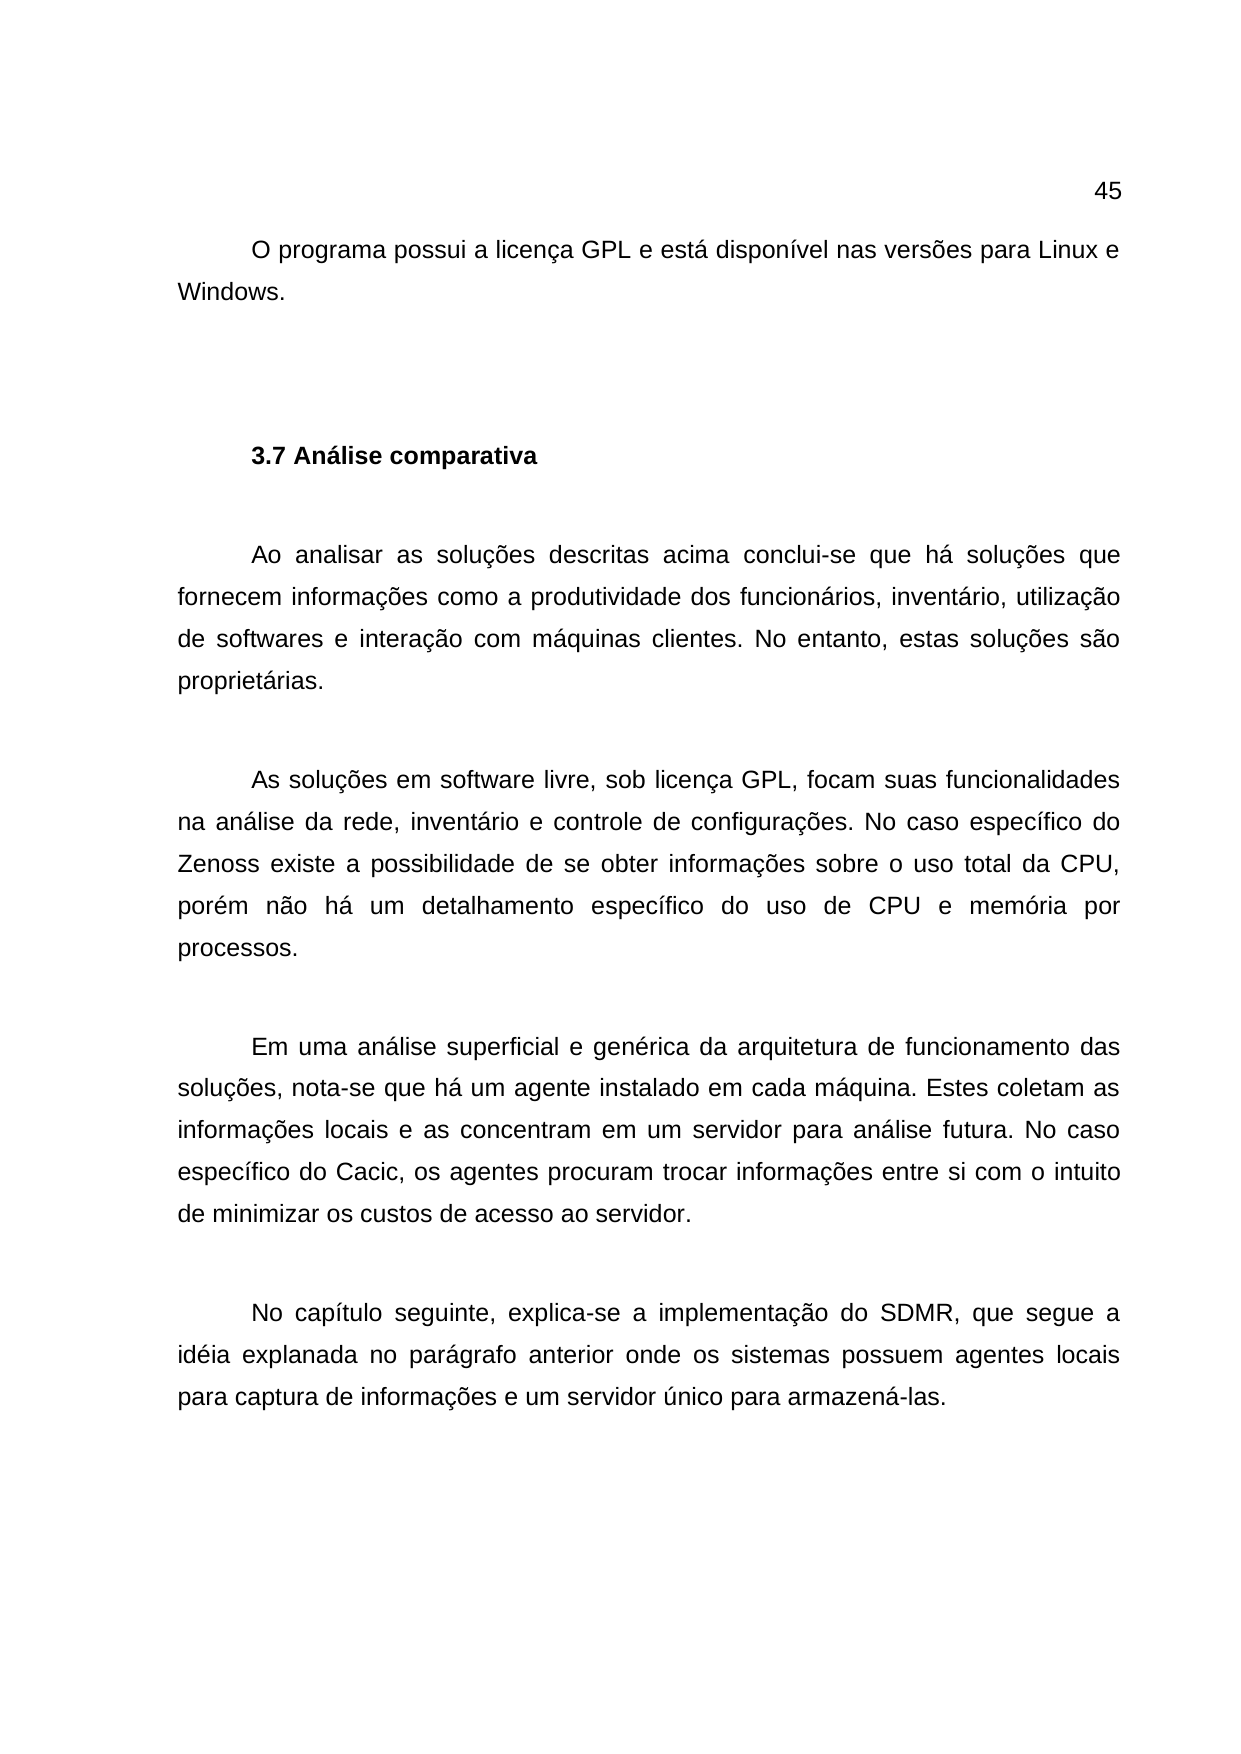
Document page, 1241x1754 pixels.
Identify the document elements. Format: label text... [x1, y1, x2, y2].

text Ao analisar as soluções descritas acima conclui-se que há soluções que fornecem informações como a produtividade dos funcionários, inventário, utilização de softwares e interação com máquinas clientes. No entanto, estas soluções são proprietárias. [177, 541, 1122, 695]
subtitle Análise comparativa [251, 442, 1122, 470]
text Em uma análise superficial e genérica da arquitetura de funcionamento das soluções, nota-se que há um agente instalado em cada máquina. Estes coletam as informações locais e as concentram em um servidor para análise futura. No caso específico do Cacic, os agentes procuram trocar informações entre si com o intuito de minimizar os custos de acesso ao servidor. [177, 1032, 1122, 1228]
text No capítulo seguinte, explica-se a implementação do SDMR, que segue a idéia explanada no parágrafo anterior onde os sistemas possuem agentes locais para captura de informações e um servidor único para armazená-las. [177, 1299, 1122, 1411]
text As soluções em software livre, sob licença GPL, focam suas funcionalidades na análise da rede, inventário e controle de configurações. No caso específico do Zenoss existe a possibilidade de se obter informações sobre o uso total da CPU, porém não há um detalhamento específico do uso de CPU e memória por processos. [177, 766, 1122, 962]
text O programa possui a licença GPL e está disponível nas versões para Linux e Windows. [177, 236, 1122, 306]
